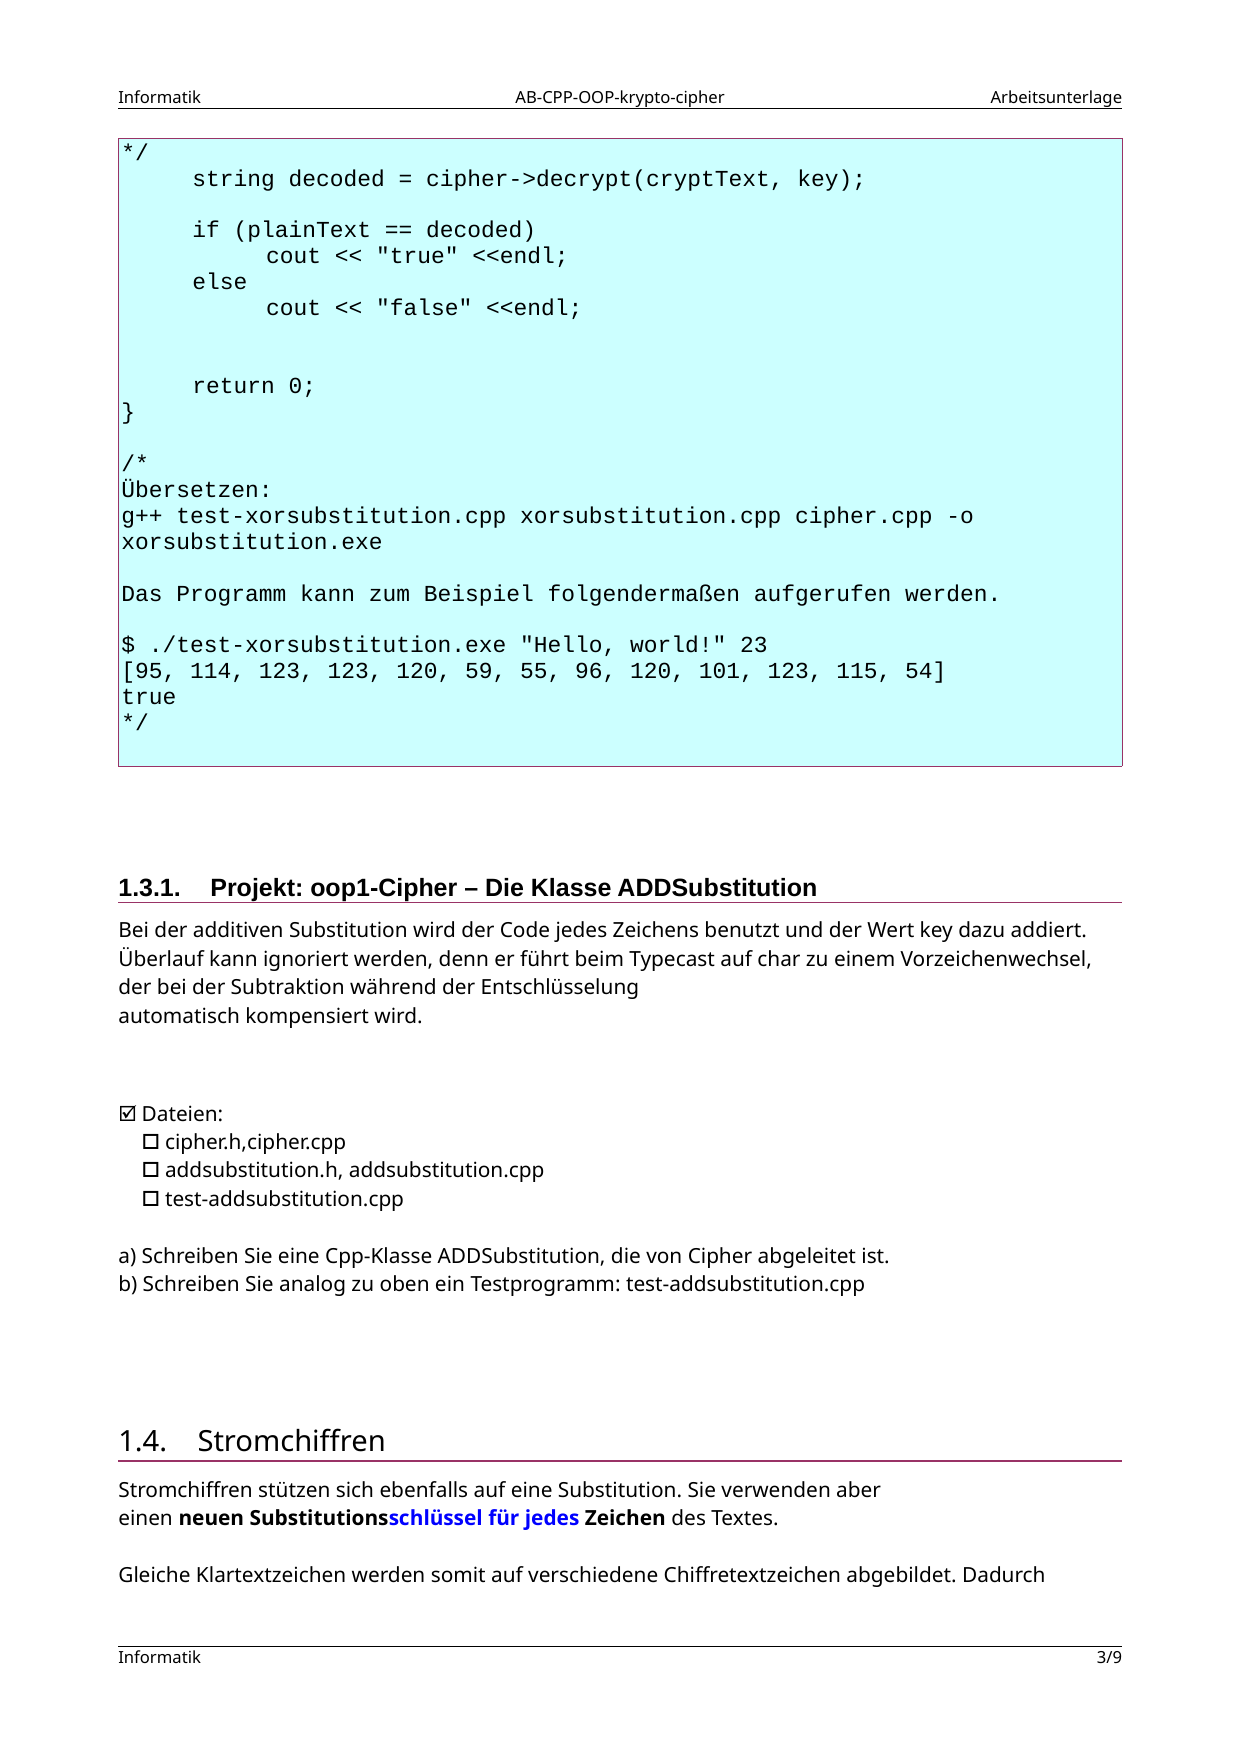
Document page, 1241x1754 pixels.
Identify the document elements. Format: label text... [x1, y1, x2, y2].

list addsubstitution.h, addsubstitution.cpp [141, 1156, 1122, 1184]
text g++ test-xorsubstitution.cpp xorsubstitution.cpp cipher.cpp -o xorsubstitution.exe [119, 501, 1122, 553]
text if (plainText == decoded) [119, 216, 1122, 242]
text a) Schreiben Sie eine Cpp-Klasse ADDSubstitution, die von Cipher abgeleitet ist. [118, 1241, 1122, 1269]
text */ [119, 139, 1122, 164]
text else [119, 268, 1122, 293]
list test-addsubstitution.cpp [141, 1184, 1122, 1241]
text true [119, 683, 1122, 708]
text */ [119, 708, 1122, 734]
text Das Programm kann zum Beispiel folgendermaßen aufgerufen werden. [119, 579, 1122, 605]
text [95, 114, 123, 123, 120, 59, 55, 96, 120, 101, 123, 115, 54] [119, 657, 1122, 683]
text /* [119, 449, 1122, 475]
text einen neuen Substitutionsschlüssel für jedes Zeichen des Textes. [118, 1503, 1122, 1532]
text Übersetzen: [119, 475, 1122, 501]
subtitle Projekt: oop1-Cipher – Die Klasse ADDSubstitution [118, 873, 1122, 902]
text cout << "false" <<endl; [119, 293, 1122, 319]
text b) Schreiben Sie analog zu oben ein Testprogramm: test-addsubstitution.cpp [118, 1269, 1122, 1298]
text string decoded = cipher->decrypt(cryptText, key); [119, 164, 1122, 190]
text cout << "true" <<endl; [119, 242, 1122, 268]
text Bei der additiven Substitution wird der Code jedes Zeichens benutzt und der Wert key dazu addiert. Überlauf kann ignoriert werden, denn er führt beim Typecast auf char zu einem Vorzeichenwechsel, der bei der Subtraktion während der Entschlüsselung [118, 916, 1122, 1001]
text Gleiche Klartextzeichen werden somit auf verschiedene Chiffretextzeichen abgebildet. Dadurch [118, 1560, 1122, 1589]
text Stromchiffren stützen sich ebenfalls auf eine Substitution. Sie verwenden aber [118, 1475, 1122, 1503]
list Dateien: [118, 1099, 1122, 1127]
list cipher.h,cipher.cpp [141, 1127, 1122, 1156]
text automatisch kompensiert wird. [118, 1001, 1122, 1029]
text $ ./test-xorsubstitution.exe "Hello, world!" 23 [119, 631, 1122, 657]
subtitle Stromchiffren [118, 1421, 1122, 1460]
text } [119, 397, 1122, 423]
text return 0; [119, 371, 1122, 397]
